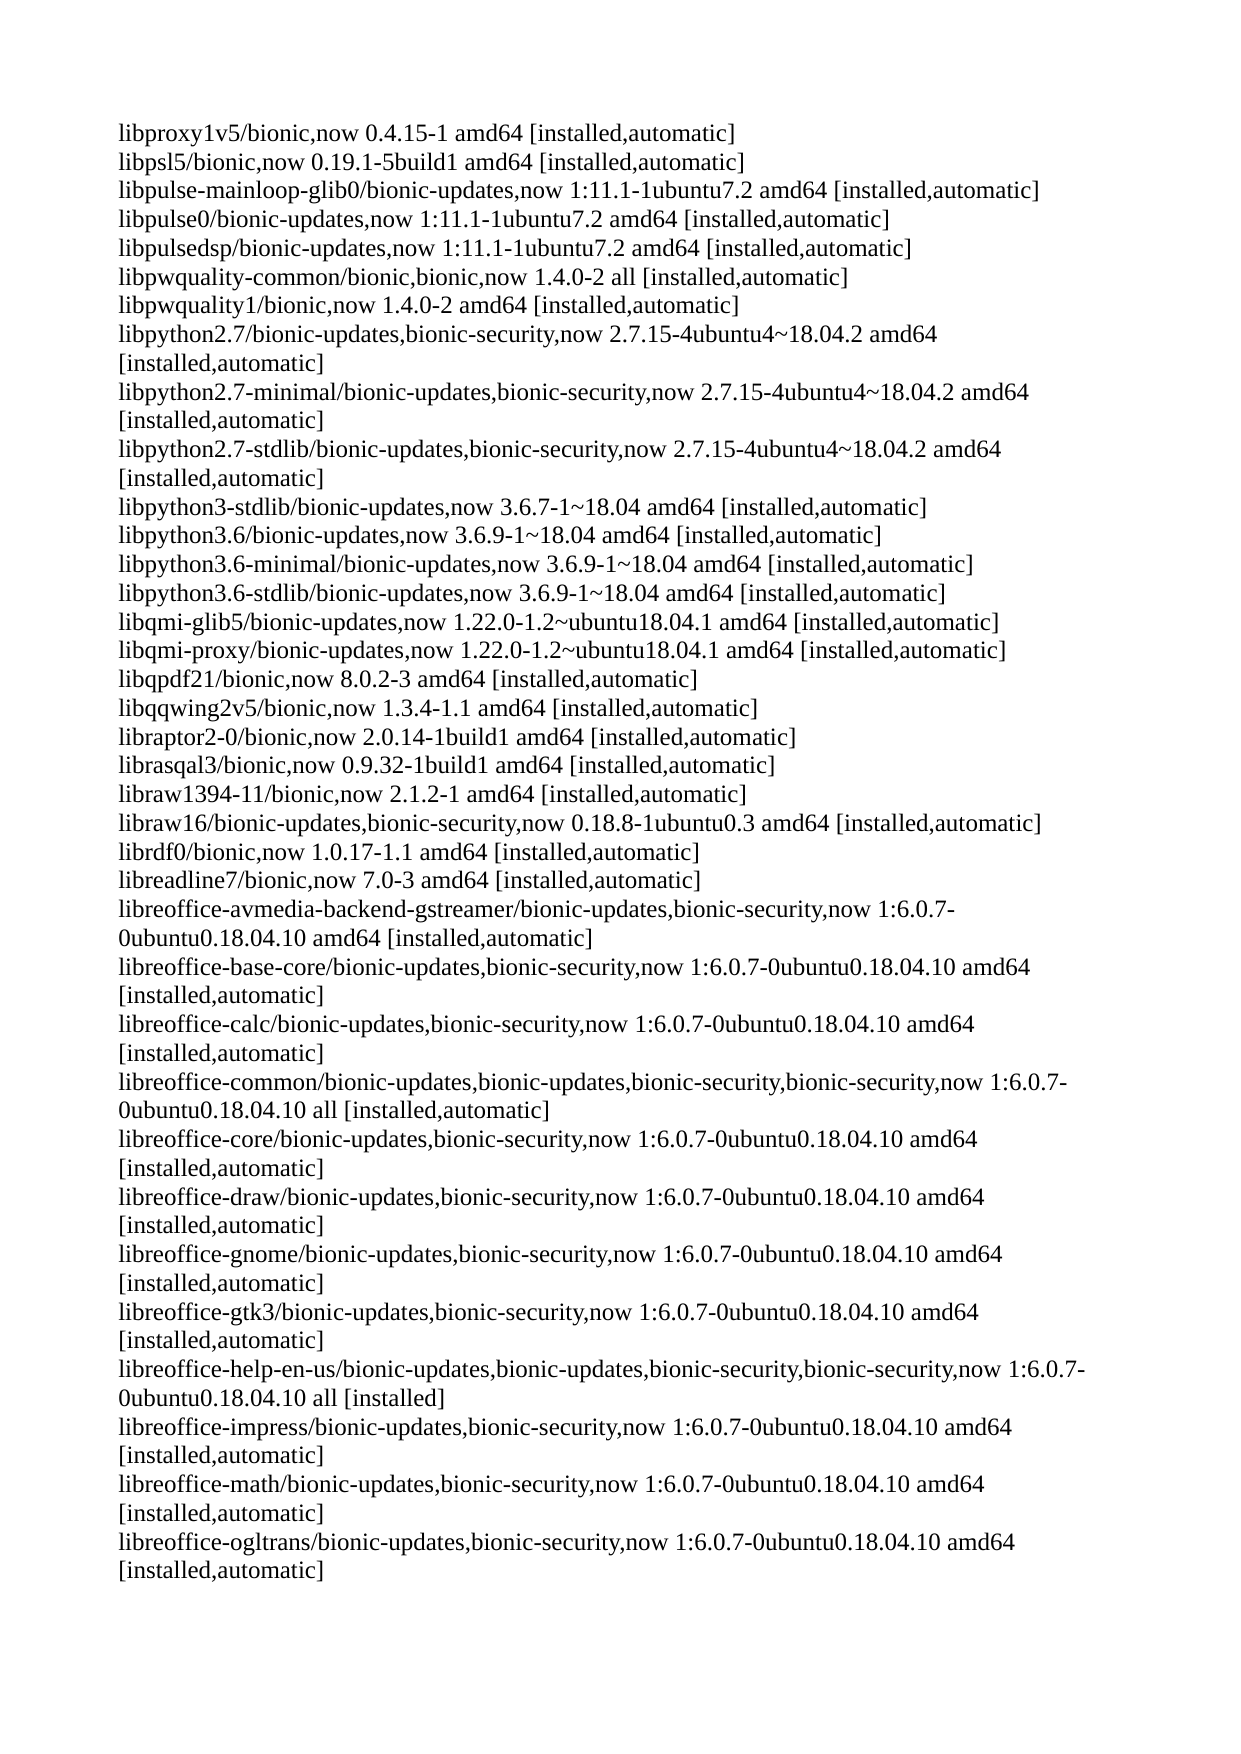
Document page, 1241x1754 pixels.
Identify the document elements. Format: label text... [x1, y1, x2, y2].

text libraw1394-11/bionic,now 2.1.2-1 amd64 [installed,automatic] [118, 779, 1122, 808]
text libreoffice-ogltrans/bionic-updates,bionic-security,now 1:6.0.7-0ubuntu0.18.04.10 amd64 [installed,automatic] [118, 1527, 1122, 1584]
text libqqwing2v5/bionic,now 1.3.4-1.1 amd64 [installed,automatic] [118, 693, 1122, 722]
text libqpdf21/bionic,now 8.0.2-3 amd64 [installed,automatic] [118, 664, 1122, 693]
text libreoffice-avmedia-backend-gstreamer/bionic-updates,bionic-security,now 1:6.0.7-0ubuntu0.18.04.10 amd64 [installed,automatic] [118, 894, 1122, 952]
text libpsl5/bionic,now 0.19.1-5build1 amd64 [installed,automatic] [118, 147, 1122, 176]
text libqmi-glib5/bionic-updates,now 1.22.0-1.2~ubuntu18.04.1 amd64 [installed,automatic] [118, 607, 1122, 636]
text libreoffice-help-en-us/bionic-updates,bionic-updates,bionic-security,bionic-security,now 1:6.0.7-0ubuntu0.18.04.10 all [installed] [118, 1354, 1122, 1412]
text libqmi-proxy/bionic-updates,now 1.22.0-1.2~ubuntu18.04.1 amd64 [installed,automatic] [118, 636, 1122, 664]
text libpulsedsp/bionic-updates,now 1:11.1-1ubuntu7.2 amd64 [installed,automatic] [118, 233, 1122, 262]
text libreoffice-gtk3/bionic-updates,bionic-security,now 1:6.0.7-0ubuntu0.18.04.10 amd64 [installed,automatic] [118, 1297, 1122, 1354]
text libpython2.7-stdlib/bionic-updates,bionic-security,now 2.7.15-4ubuntu4~18.04.2 amd64 [installed,automatic] [118, 434, 1122, 492]
text libpython3.6-stdlib/bionic-updates,now 3.6.9-1~18.04 amd64 [installed,automatic] [118, 578, 1122, 607]
text libpython3-stdlib/bionic-updates,now 3.6.7-1~18.04 amd64 [installed,automatic] [118, 492, 1122, 521]
text librdf0/bionic,now 1.0.17-1.1 amd64 [installed,automatic] [118, 837, 1122, 866]
text libpulse-mainloop-glib0/bionic-updates,now 1:11.1-1ubuntu7.2 amd64 [installed,automatic] [118, 176, 1122, 204]
text libpython3.6-minimal/bionic-updates,now 3.6.9-1~18.04 amd64 [installed,automatic] [118, 549, 1122, 578]
text libpwquality-common/bionic,bionic,now 1.4.0-2 all [installed,automatic] [118, 262, 1122, 291]
text libreoffice-common/bionic-updates,bionic-updates,bionic-security,bionic-security,now 1:6.0.7-0ubuntu0.18.04.10 all [installed,automatic] [118, 1067, 1122, 1124]
text libraw16/bionic-updates,bionic-security,now 0.18.8-1ubuntu0.3 amd64 [installed,automatic] [118, 808, 1122, 837]
text libreoffice-core/bionic-updates,bionic-security,now 1:6.0.7-0ubuntu0.18.04.10 amd64 [installed,automatic] [118, 1124, 1122, 1182]
text libreoffice-math/bionic-updates,bionic-security,now 1:6.0.7-0ubuntu0.18.04.10 amd64 [installed,automatic] [118, 1469, 1122, 1527]
text libpython2.7/bionic-updates,bionic-security,now 2.7.15-4ubuntu4~18.04.2 amd64 [installed,automatic] [118, 319, 1122, 377]
text libreoffice-gnome/bionic-updates,bionic-security,now 1:6.0.7-0ubuntu0.18.04.10 amd64 [installed,automatic] [118, 1239, 1122, 1297]
text libreoffice-base-core/bionic-updates,bionic-security,now 1:6.0.7-0ubuntu0.18.04.10 amd64 [installed,automatic] [118, 952, 1122, 1009]
text libreoffice-calc/bionic-updates,bionic-security,now 1:6.0.7-0ubuntu0.18.04.10 amd64 [installed,automatic] [118, 1009, 1122, 1067]
text libproxy1v5/bionic,now 0.4.15-1 amd64 [installed,automatic] [118, 118, 1122, 147]
text libpulse0/bionic-updates,now 1:11.1-1ubuntu7.2 amd64 [installed,automatic] [118, 204, 1122, 233]
text libreadline7/bionic,now 7.0-3 amd64 [installed,automatic] [118, 866, 1122, 894]
text libpython3.6/bionic-updates,now 3.6.9-1~18.04 amd64 [installed,automatic] [118, 521, 1122, 549]
text libraptor2-0/bionic,now 2.0.14-1build1 amd64 [installed,automatic] [118, 722, 1122, 751]
text libpwquality1/bionic,now 1.4.0-2 amd64 [installed,automatic] [118, 291, 1122, 319]
text libpython2.7-minimal/bionic-updates,bionic-security,now 2.7.15-4ubuntu4~18.04.2 amd64 [installed,automatic] [118, 377, 1122, 434]
text librasqal3/bionic,now 0.9.32-1build1 amd64 [installed,automatic] [118, 751, 1122, 779]
text libreoffice-impress/bionic-updates,bionic-security,now 1:6.0.7-0ubuntu0.18.04.10 amd64 [installed,automatic] [118, 1412, 1122, 1469]
text libreoffice-draw/bionic-updates,bionic-security,now 1:6.0.7-0ubuntu0.18.04.10 amd64 [installed,automatic] [118, 1182, 1122, 1239]
